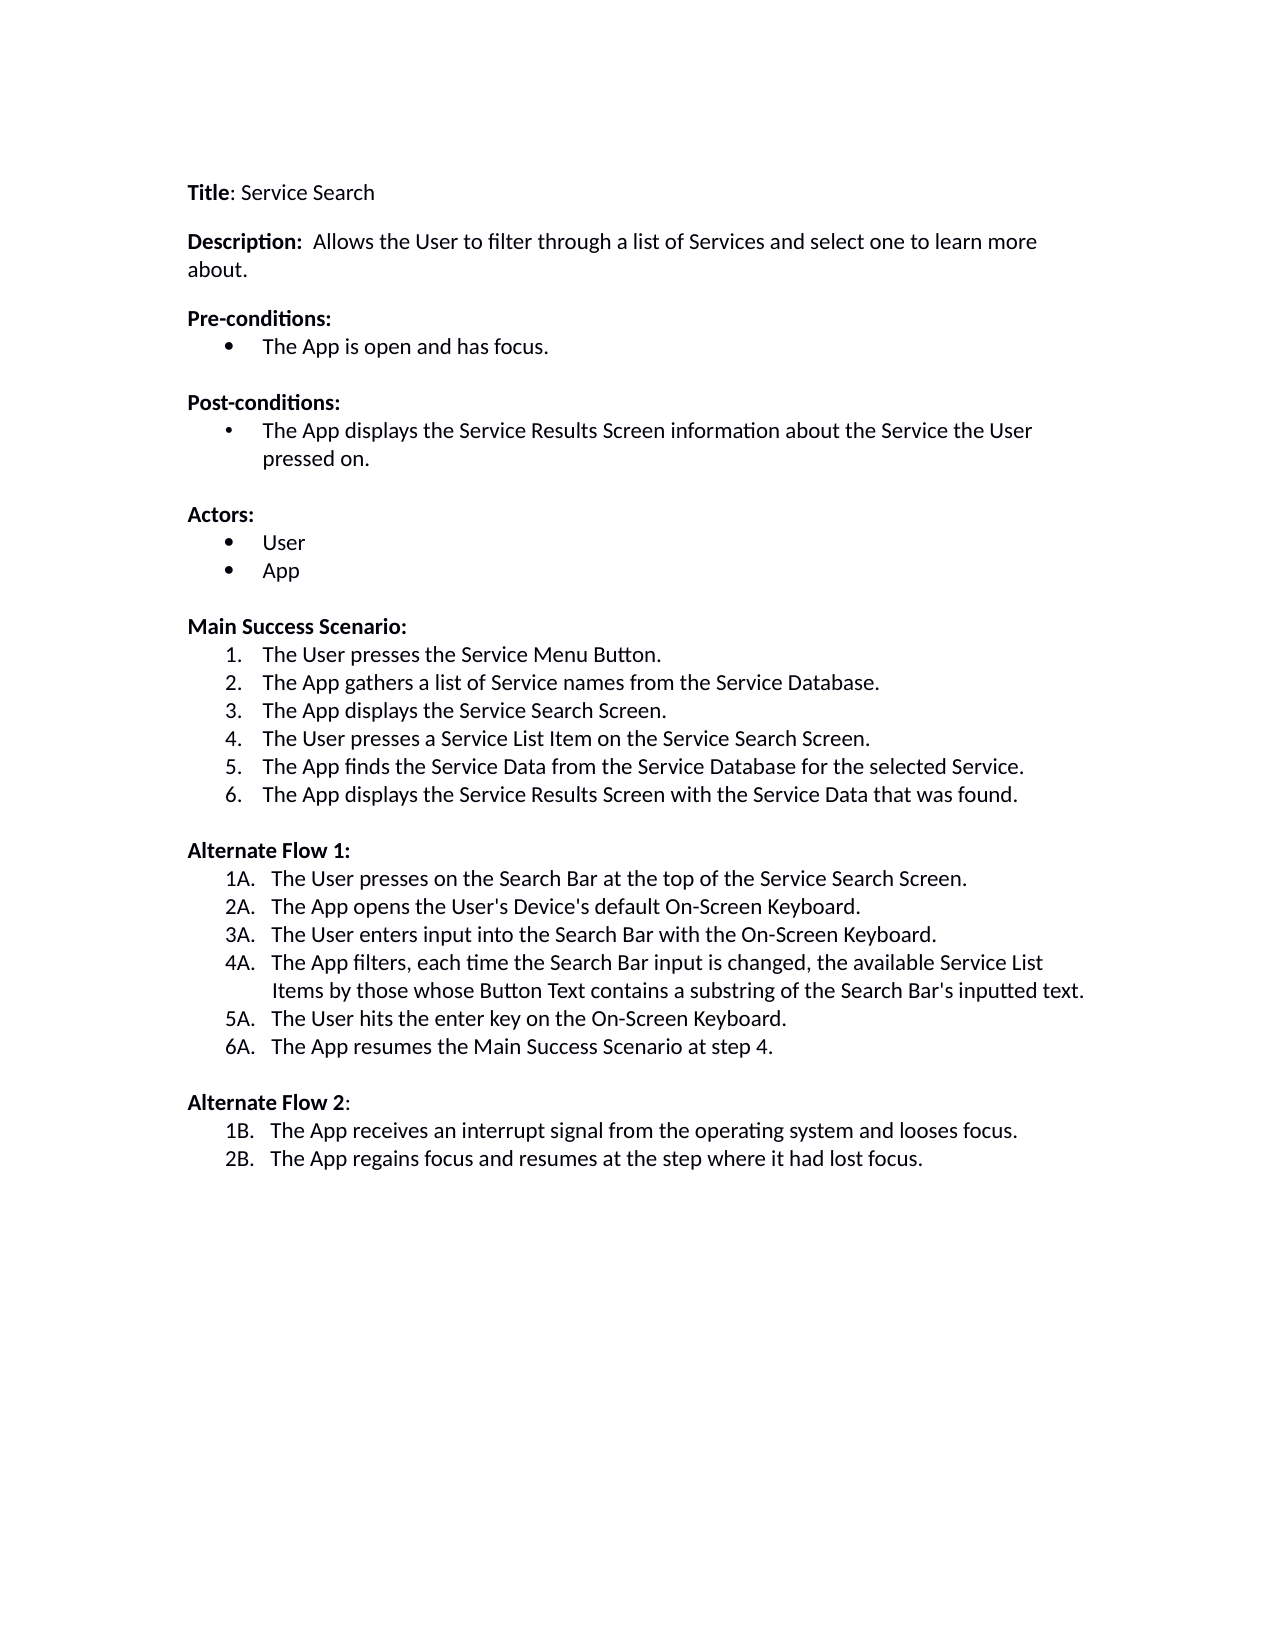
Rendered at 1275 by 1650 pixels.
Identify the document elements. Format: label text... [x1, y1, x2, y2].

text Alternate Flow 2: [187, 1088, 1087, 1116]
text 1B. The App receives an interrupt signal from the operating system and looses focus. [225, 1116, 1087, 1144]
text Title: Service Search [187, 178, 1087, 206]
list The App displays the Service Search Screen. [225, 696, 1087, 724]
text Main Success Scenario: [187, 612, 1087, 640]
list User [225, 528, 1087, 556]
text 1A. The User presses on the Search Bar at the top of the Service Search Screen. [225, 864, 1087, 892]
list The App is open and has focus. [225, 332, 1087, 360]
list App [225, 556, 1087, 584]
text 2B. The App regains focus and resumes at the step where it had lost focus. [225, 1144, 1087, 1172]
text Description: Allows the User to filter through a list of Services and select one to learn more about. [187, 227, 1087, 283]
list The User presses a Service List Item on the Service Search Screen. [225, 724, 1087, 752]
list The User presses the Service Menu Button. [225, 640, 1087, 668]
text 5A. The User hits the enter key on the On-Screen Keyboard. [225, 1004, 1087, 1032]
text Actors: [187, 500, 1087, 528]
list The App displays the Service Results Screen information about the Service the User pressed on. [225, 416, 1087, 472]
text 3A. The User enters input into the Search Bar with the On-Screen Keyboard. [225, 920, 1087, 948]
list The App displays the Service Results Screen with the Service Data that was found. [225, 780, 1087, 808]
text Pre-conditions: [187, 304, 1087, 332]
text 2A. The App opens the User's Device's default On-Screen Keyboard. [225, 892, 1087, 920]
text 6A. The App resumes the Main Success Scenario at step 4. [225, 1032, 1087, 1060]
text Alternate Flow 1: [187, 836, 1087, 864]
list The App gathers a list of Service names from the Service Database. [225, 668, 1087, 696]
text Post-conditions: [187, 388, 1087, 416]
list The App finds the Service Data from the Service Database for the selected Service. [225, 752, 1087, 780]
text 4A. The App filters, each time the Search Bar input is changed, the available Service List Items by those whose Button Text contains a substring of the Search Bar's inputted text. [225, 948, 1087, 1004]
